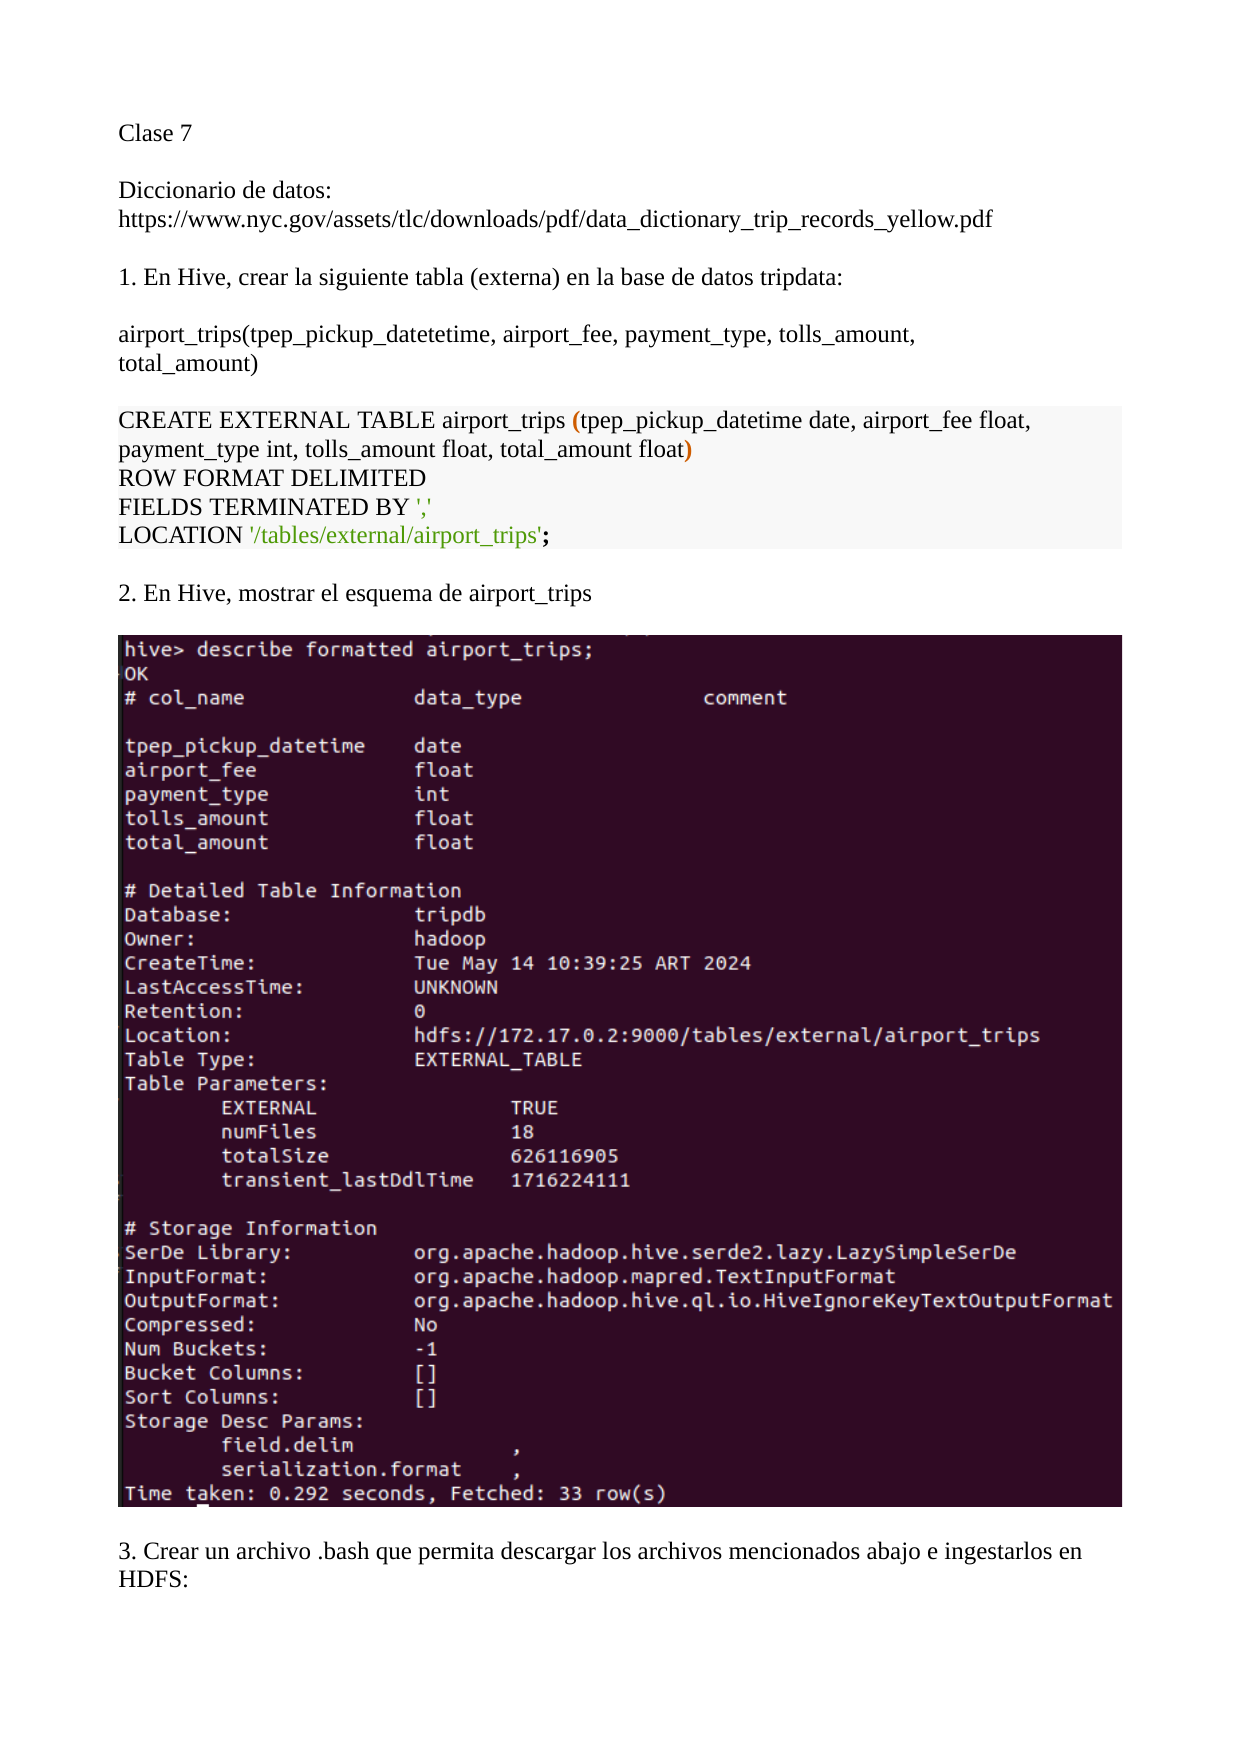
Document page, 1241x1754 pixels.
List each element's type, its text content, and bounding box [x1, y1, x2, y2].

text airport_trips(tpep_pickup_datetetime, airport_fee, payment_type, tolls_amount, [118, 319, 1122, 348]
text Clase 7 [118, 118, 1122, 147]
text 2. En Hive, mostrar el esquema de airport_trips [118, 578, 1122, 607]
text https://www.nyc.gov/assets/tlc/downloads/pdf/data_dictionary_trip_records_yellow.pdf [118, 204, 1122, 233]
text Diccionario de datos: [118, 176, 1122, 204]
text 1. En Hive, crear la siguiente tabla (externa) en la base de datos tripdata: [118, 262, 1122, 291]
picture [118, 635, 1123, 1507]
text ROW FORMAT DELIMITED [118, 463, 1122, 492]
text total_amount) [118, 348, 1122, 377]
text CREATE EXTERNAL TABLE airport_trips (tpep_pickup_datetime date, airport_fee float, payment_type int, tolls_amount float, total_amount float) [118, 406, 1122, 463]
text FIELDS TERMINATED BY ',' [118, 492, 1122, 521]
text LOCATION '/tables/external/airport_trips'; [118, 521, 1122, 549]
text 3. Crear un archivo .bash que permita descargar los archivos mencionados abajo e ingestarlos en HDFS: [118, 1536, 1122, 1593]
